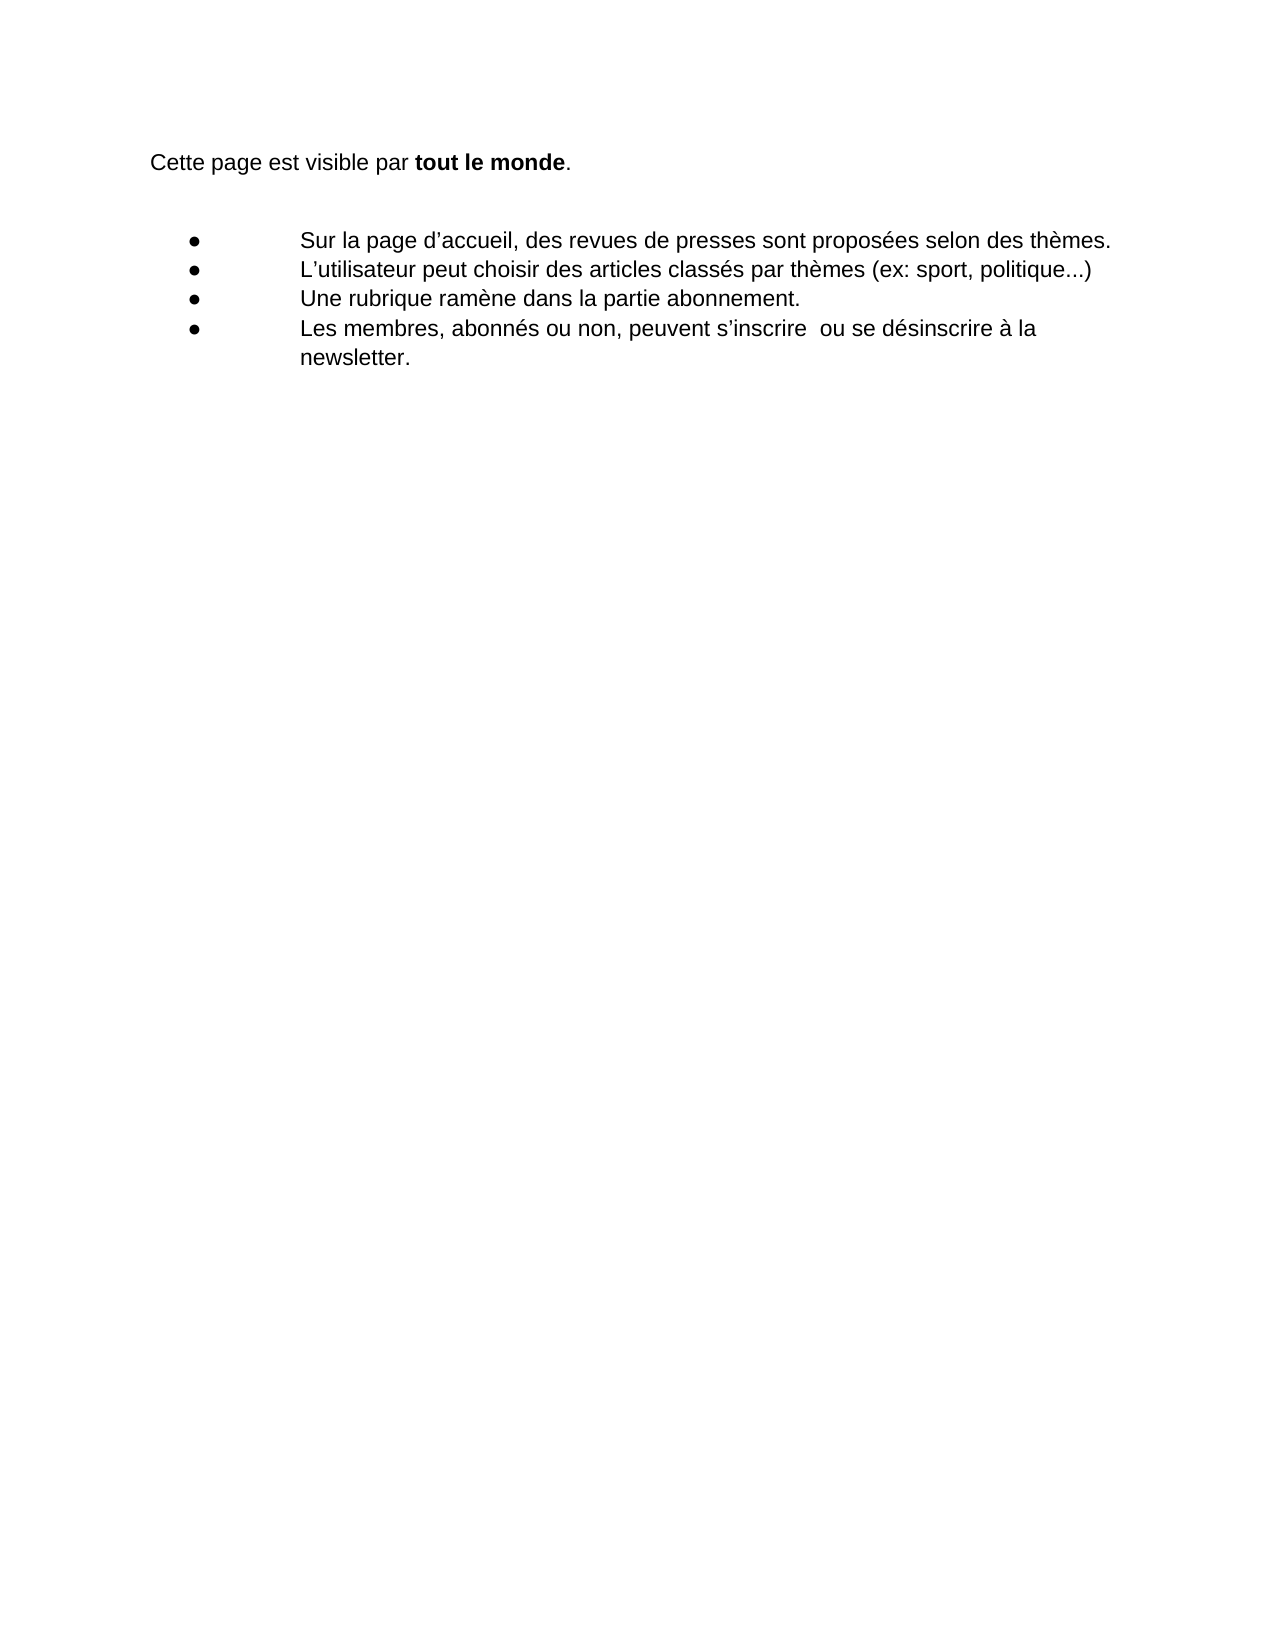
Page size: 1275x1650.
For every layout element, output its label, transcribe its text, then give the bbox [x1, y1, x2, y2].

list Une rubrique ramène dans la partie abonnement. [187, 286, 1125, 312]
list L’utilisateur peut choisir des articles classés par thèmes (ex: sport, politique...) [187, 257, 1125, 282]
text Cette page est visible par tout le monde. [150, 150, 1125, 176]
list Sur la page d’accueil, des revues de presses sont proposées selon des thèmes. [187, 227, 1125, 253]
list Les membres, abonnés ou non, peuvent s’inscrire ou se désinscrire à la newsletter. [187, 315, 1125, 370]
